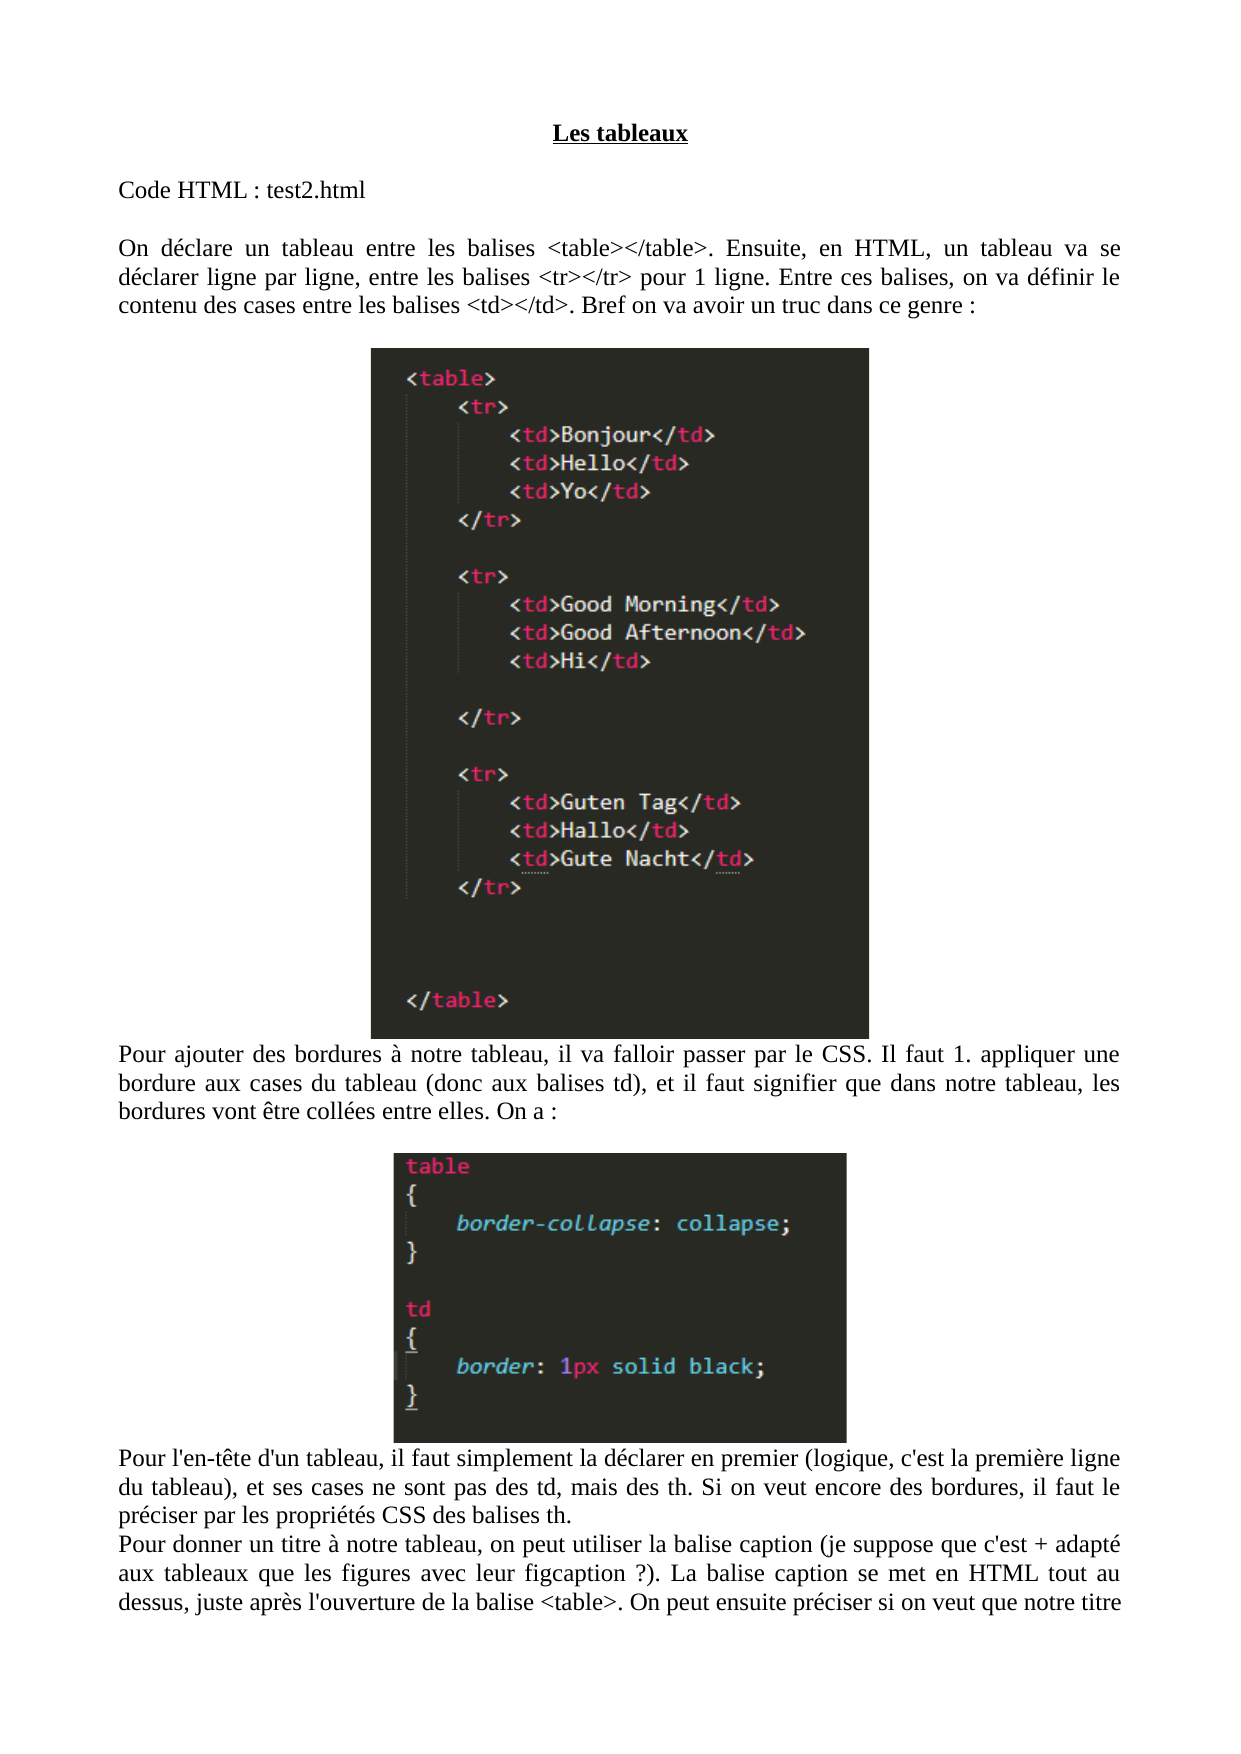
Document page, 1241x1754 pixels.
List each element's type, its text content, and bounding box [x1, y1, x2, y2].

text Pour donner un titre à notre tableau, on peut utiliser la balise caption (je suppose que c'est + adapté aux tableaux que les figures avec leur figcaption ?). La balise caption se met en HTML tout au dessus, juste après l'ouverture de la balise <table>. On peut ensuite préciser si on veut que notre titre [118, 1529, 1122, 1616]
text On déclare un tableau entre les balises <table></table>. Ensuite, en HTML, un tableau va se déclarer ligne par ligne, entre les balises <tr></tr> pour 1 ligne. Entre ces balises, on va définir le contenu des cases entre les balises <td></td>. Bref on va avoir un truc dans ce genre : [118, 233, 1122, 319]
text Les tableaux [118, 118, 1122, 147]
text Code HTML : test2.html [118, 176, 1122, 204]
text Pour ajouter des bordures à notre tableau, il va falloir passer par le CSS. Il faut 1. appliquer une bordure aux cases du tableau (donc aux balises td), et il faut signifier que dans notre tableau, les bordures vont être collées entre elles. On a : [118, 348, 1122, 1125]
text Pour l'en-tête d'un tableau, il faut simplement la déclarer en premier (logique, c'est la première ligne du tableau), et ses cases ne sont pas des td, mais des th. Si on veut encore des bordures, il faut le préciser par les propriétés CSS des balises th. [118, 1154, 1122, 1529]
